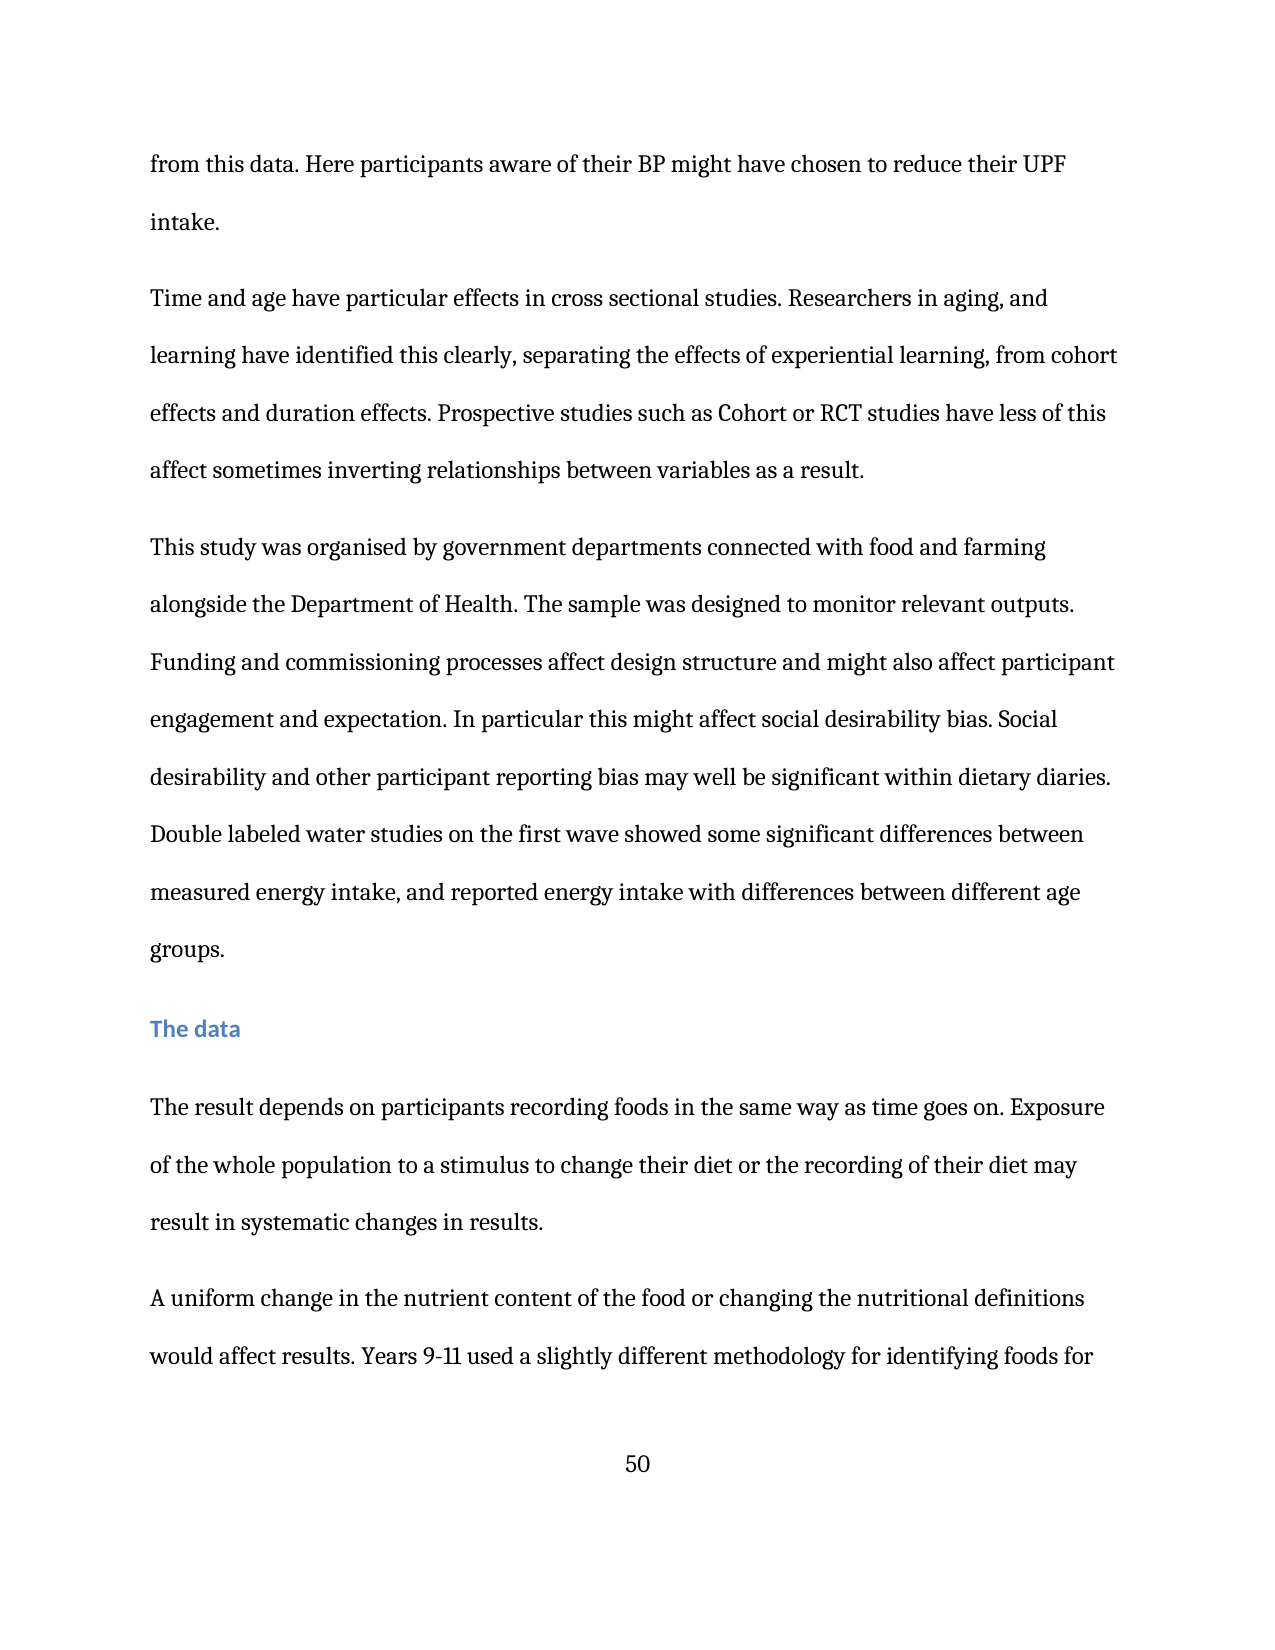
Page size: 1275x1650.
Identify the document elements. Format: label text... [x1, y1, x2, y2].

text This study was organised by government departments connected with food and farming alongside the Department of Health. The sample was designed to monitor relevant outputs. Funding and commissioning processes affect design structure and might also affect participant engagement and expectation. In particular this might affect social desirability bias. Social desirability and other participant reporting bias may well be significant within dietary diaries. Double labeled water studies on the first wave showed some significant differences between measured energy intake, and reported energy intake with differences between different age groups. [150, 532, 1125, 964]
subtitle The data [150, 1013, 1125, 1044]
text The result depends on participants recording foods in the same way as time goes on. Exposure of the whole population to a stimulus to change their diet or the recording of their diet may result in systematic changes in results. [150, 1093, 1125, 1237]
text Time and age have particular effects in cross sectional studies. Researchers in aging, and learning have identified this clearly, separating the effects of experiential learning, from cohort effects and duration effects. Prospective studies such as Cohort or RCT studies have less of this affect sometimes inverting relationships between variables as a result. [150, 284, 1125, 485]
text A uniform change in the nutrient content of the food or changing the nutritional definitions would affect results. Years 9-11 used a slightly different methodology for identifying foods for [150, 1284, 1125, 1371]
text from this data. Here participants aware of their BP might have chosen to reduce their UPF intake. [150, 150, 1125, 236]
